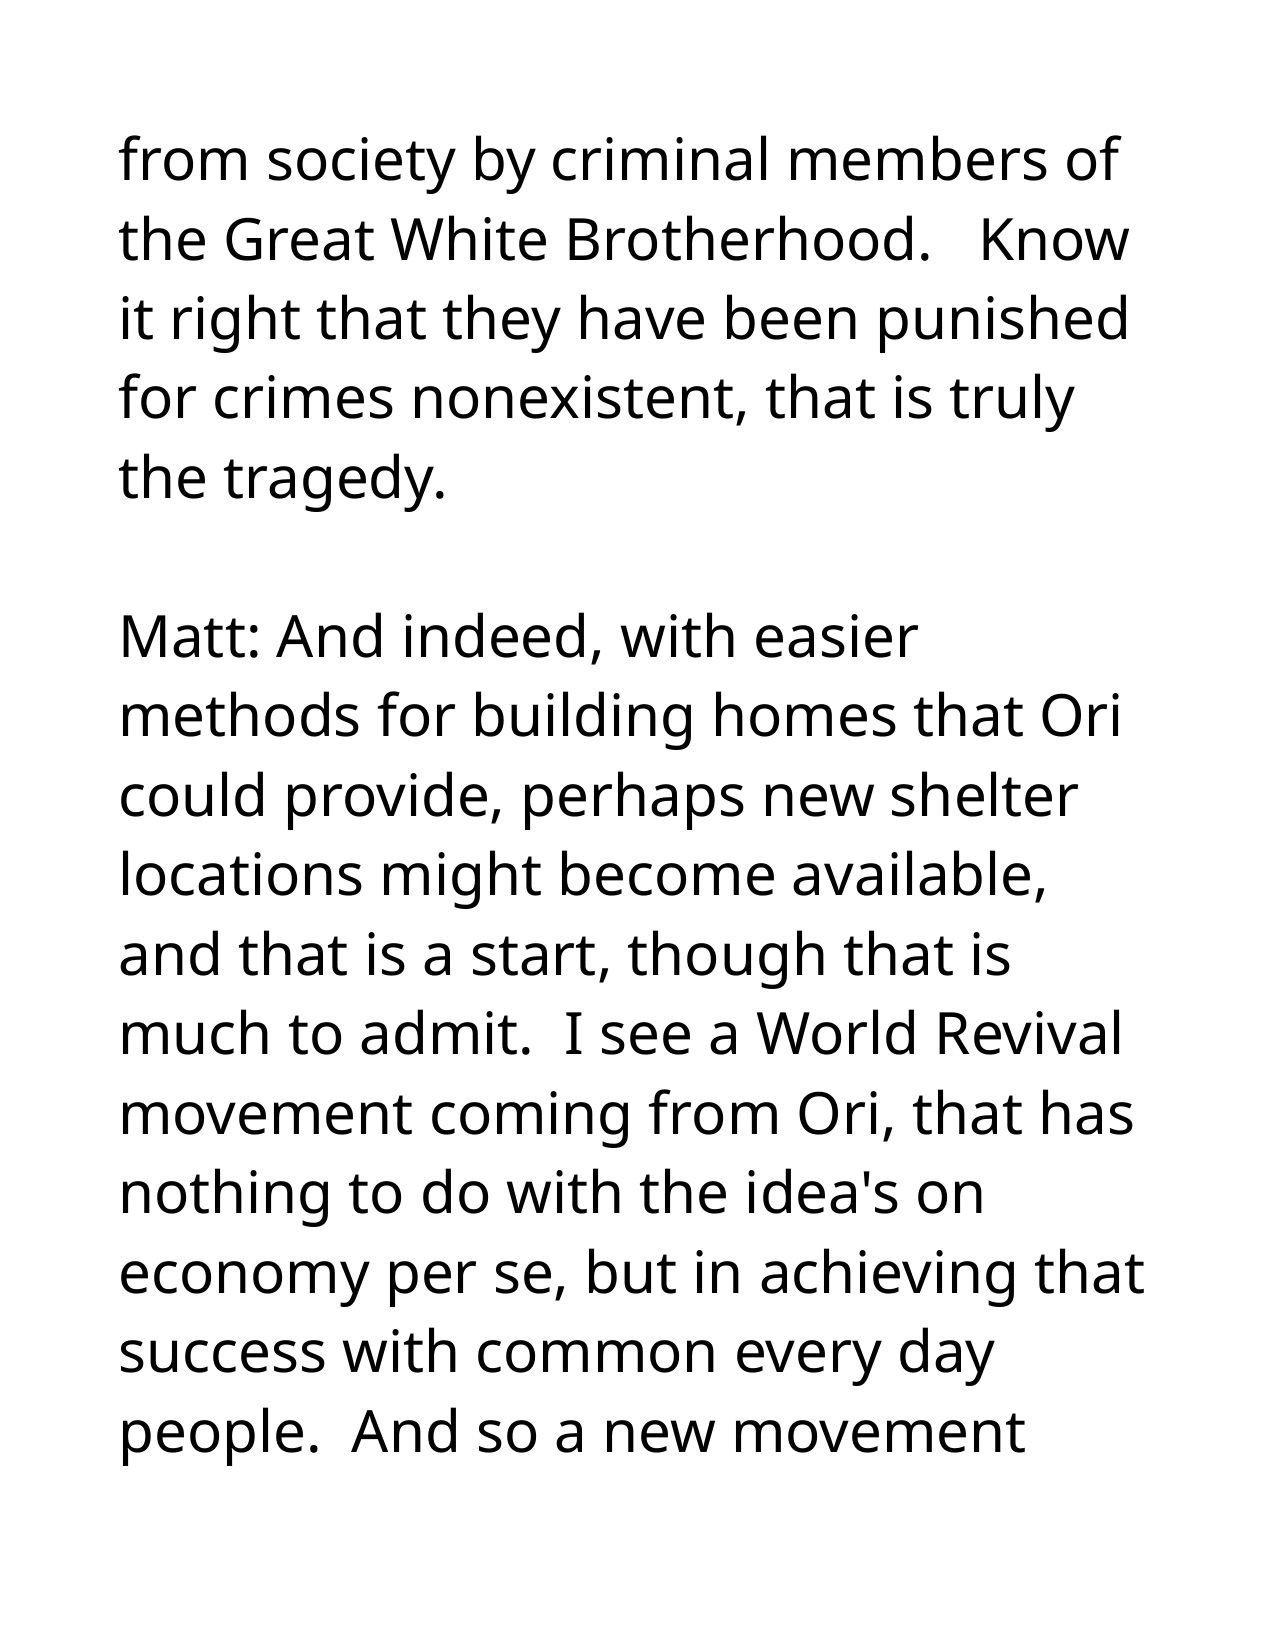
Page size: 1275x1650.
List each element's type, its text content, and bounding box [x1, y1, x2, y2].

text from society by criminal members of the Great White Brotherhood. Know it right that they have been punished for crimes nonexistent, that is truly the tragedy. [118, 118, 1157, 516]
text Matt: And indeed, with easier methods for building homes that Ori could provide, perhaps new shelter locations might become available, and that is a start, though that is much to admit. I see a World Revival movement coming from Ori, that has nothing to do with the idea's on economy per se, but in achieving that success with common every day people. And so a new movement [118, 595, 1157, 1469]
